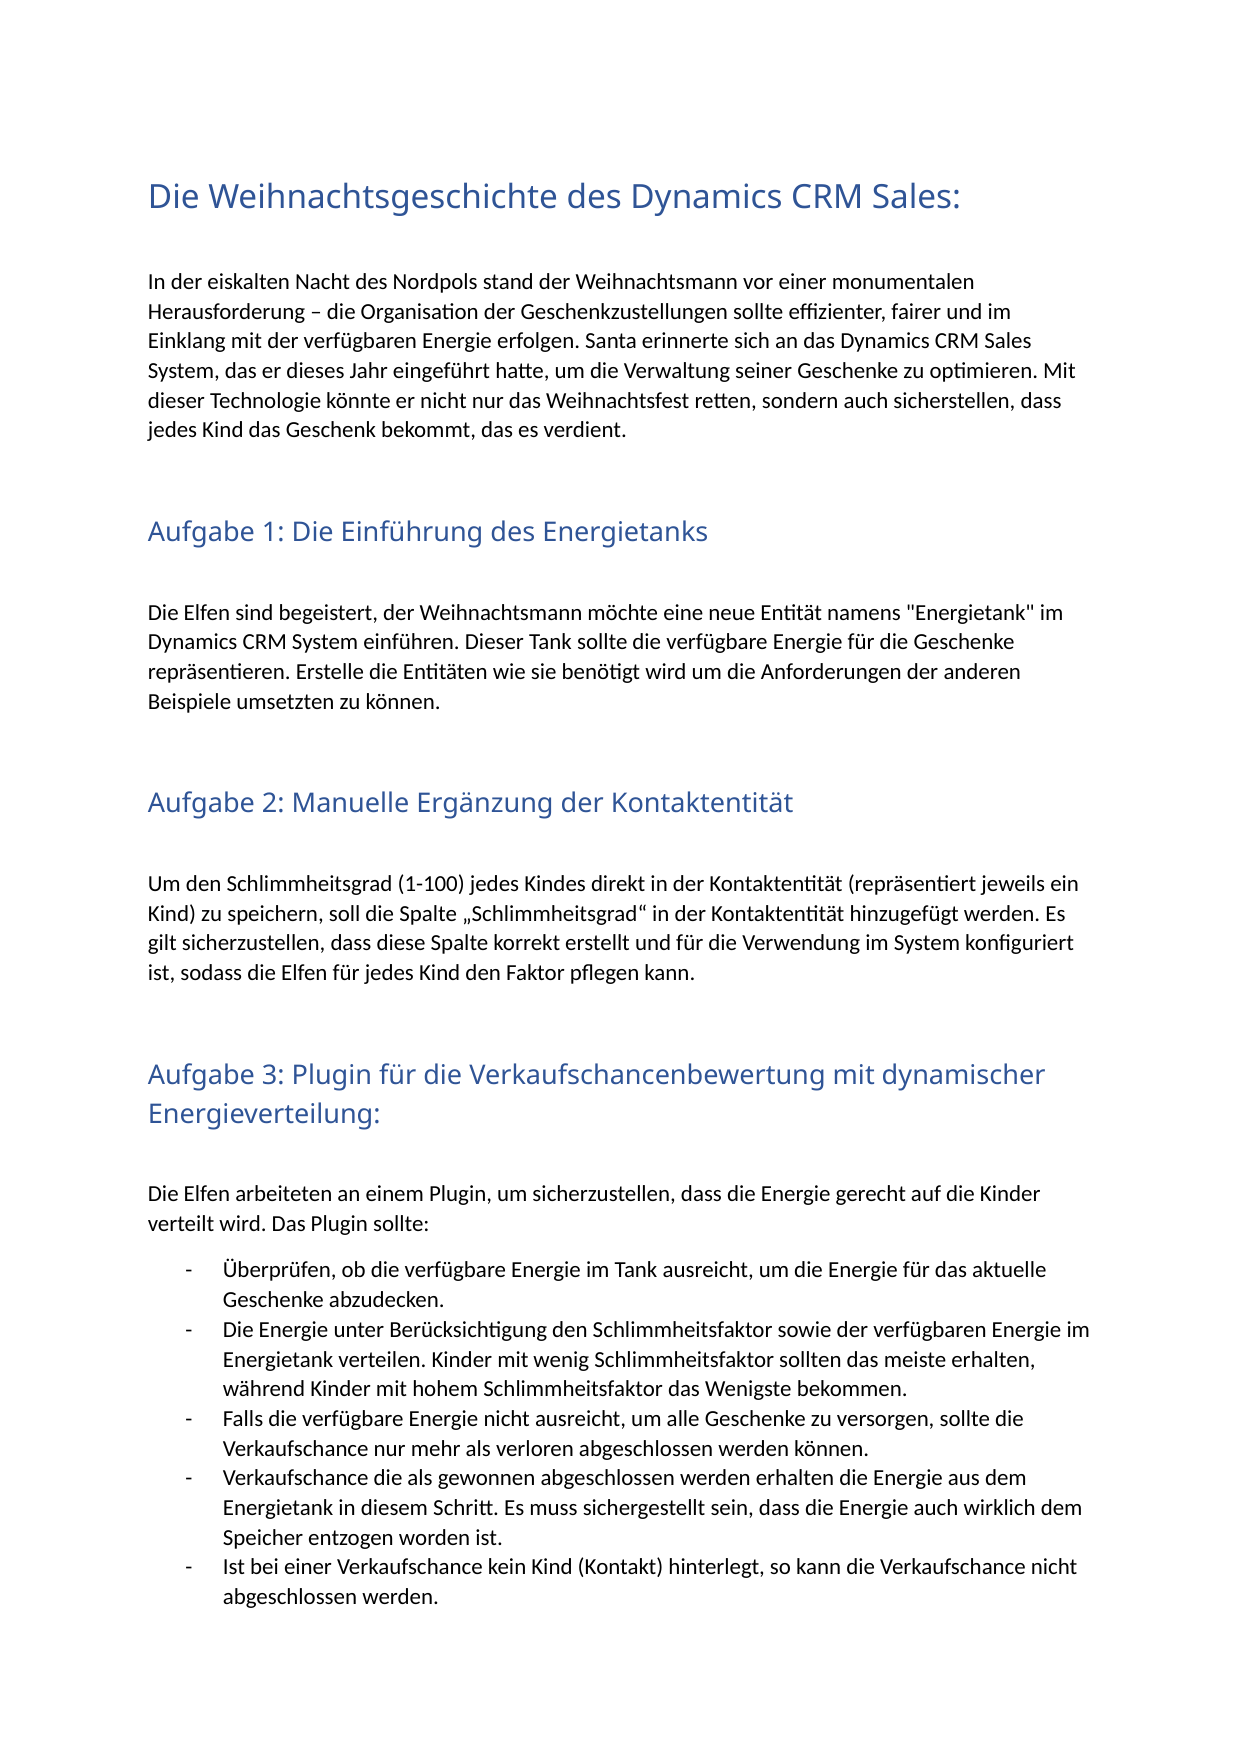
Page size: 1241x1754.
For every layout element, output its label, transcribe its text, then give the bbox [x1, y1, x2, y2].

list Ist bei einer Verkaufschance kein Kind (Kontakt) hinterlegt, so kann die Verkaufschance nicht abgeschlossen werden. [185, 1552, 1093, 1610]
list Die Energie unter Berücksichtigung den Schlimmheitsfaktor sowie der verfügbaren Energie im Energietank verteilen. Kinder mit wenig Schlimmheitsfaktor sollten das meiste erhalten, während Kinder mit hohem Schlimmheitsfaktor das Wenigste bekommen. [185, 1315, 1093, 1402]
subtitle Die Weihnachtsgeschichte des Dynamics CRM Sales: [148, 173, 1093, 218]
text Die Elfen sind begeistert, der Weihnachtsmann möchte eine neue Entität namens "Energietank" im Dynamics CRM System einführen. Dieser Tank sollte die verfügbare Energie für die Geschenke repräsentieren. Erstelle die Entitäten wie sie benötigt wird um die Anforderungen der anderen Beispiele umsetzten zu können. [148, 598, 1093, 715]
text Um den Schlimmheitsgrad (1-100) jedes Kindes direkt in der Kontaktentität (repräsentiert jeweils ein Kind) zu speichern, soll die Spalte „Schlimmheitsgrad“ in der Kontaktentität hinzugefügt werden. Es gilt sicherzustellen, dass diese Spalte korrekt erstellt und für die Verwendung im System konfiguriert ist, sodass die Elfen für jedes Kind den Faktor pflegen kann. [148, 869, 1093, 986]
subtitle Aufgabe 1: Die Einführung des Energietanks [148, 512, 1093, 549]
list Verkaufschance die als gewonnen abgeschlossen werden erhalten die Energie aus dem Energietank in diesem Schritt. Es muss sichergestellt sein, dass die Energie auch wirklich dem Speicher entzogen worden ist. [185, 1463, 1093, 1551]
list Überprüfen, ob die verfügbare Energie im Tank ausreicht, um die Energie für das aktuelle Geschenke abzudecken. [185, 1256, 1093, 1313]
list Falls die verfügbare Energie nicht ausreicht, um alle Geschenke zu versorgen, sollte die Verkaufschance nur mehr als verloren abgeschlossen werden können. [185, 1404, 1093, 1462]
subtitle Aufgabe 3: Plugin für die Verkaufschancenbewertung mit dynamischer Energieverteilung: [148, 1055, 1093, 1131]
subtitle Aufgabe 2: Manuelle Ergänzung der Kontaktentität [148, 784, 1093, 821]
text Die Elfen arbeiteten an einem Plugin, um sicherzustellen, dass die Energie gerecht auf die Kinder verteilt wird. Das Plugin sollte: [148, 1179, 1093, 1237]
text In der eiskalten Nacht des Nordpols stand der Weihnachtsmann vor einer monumentalen Herausforderung – die Organisation der Geschenkzustellungen sollte effizienter, fairer und im Einklang mit der verfügbaren Energie erfolgen. Santa erinnerte sich an das Dynamics CRM Sales System, das er dieses Jahr eingeführt hatte, um die Verwaltung seiner Geschenke zu optimieren. Mit dieser Technologie könnte er nicht nur das Weihnachtsfest retten, sondern auch sicherstellen, dass jedes Kind das Geschenk bekommt, das es verdient. [148, 267, 1093, 443]
